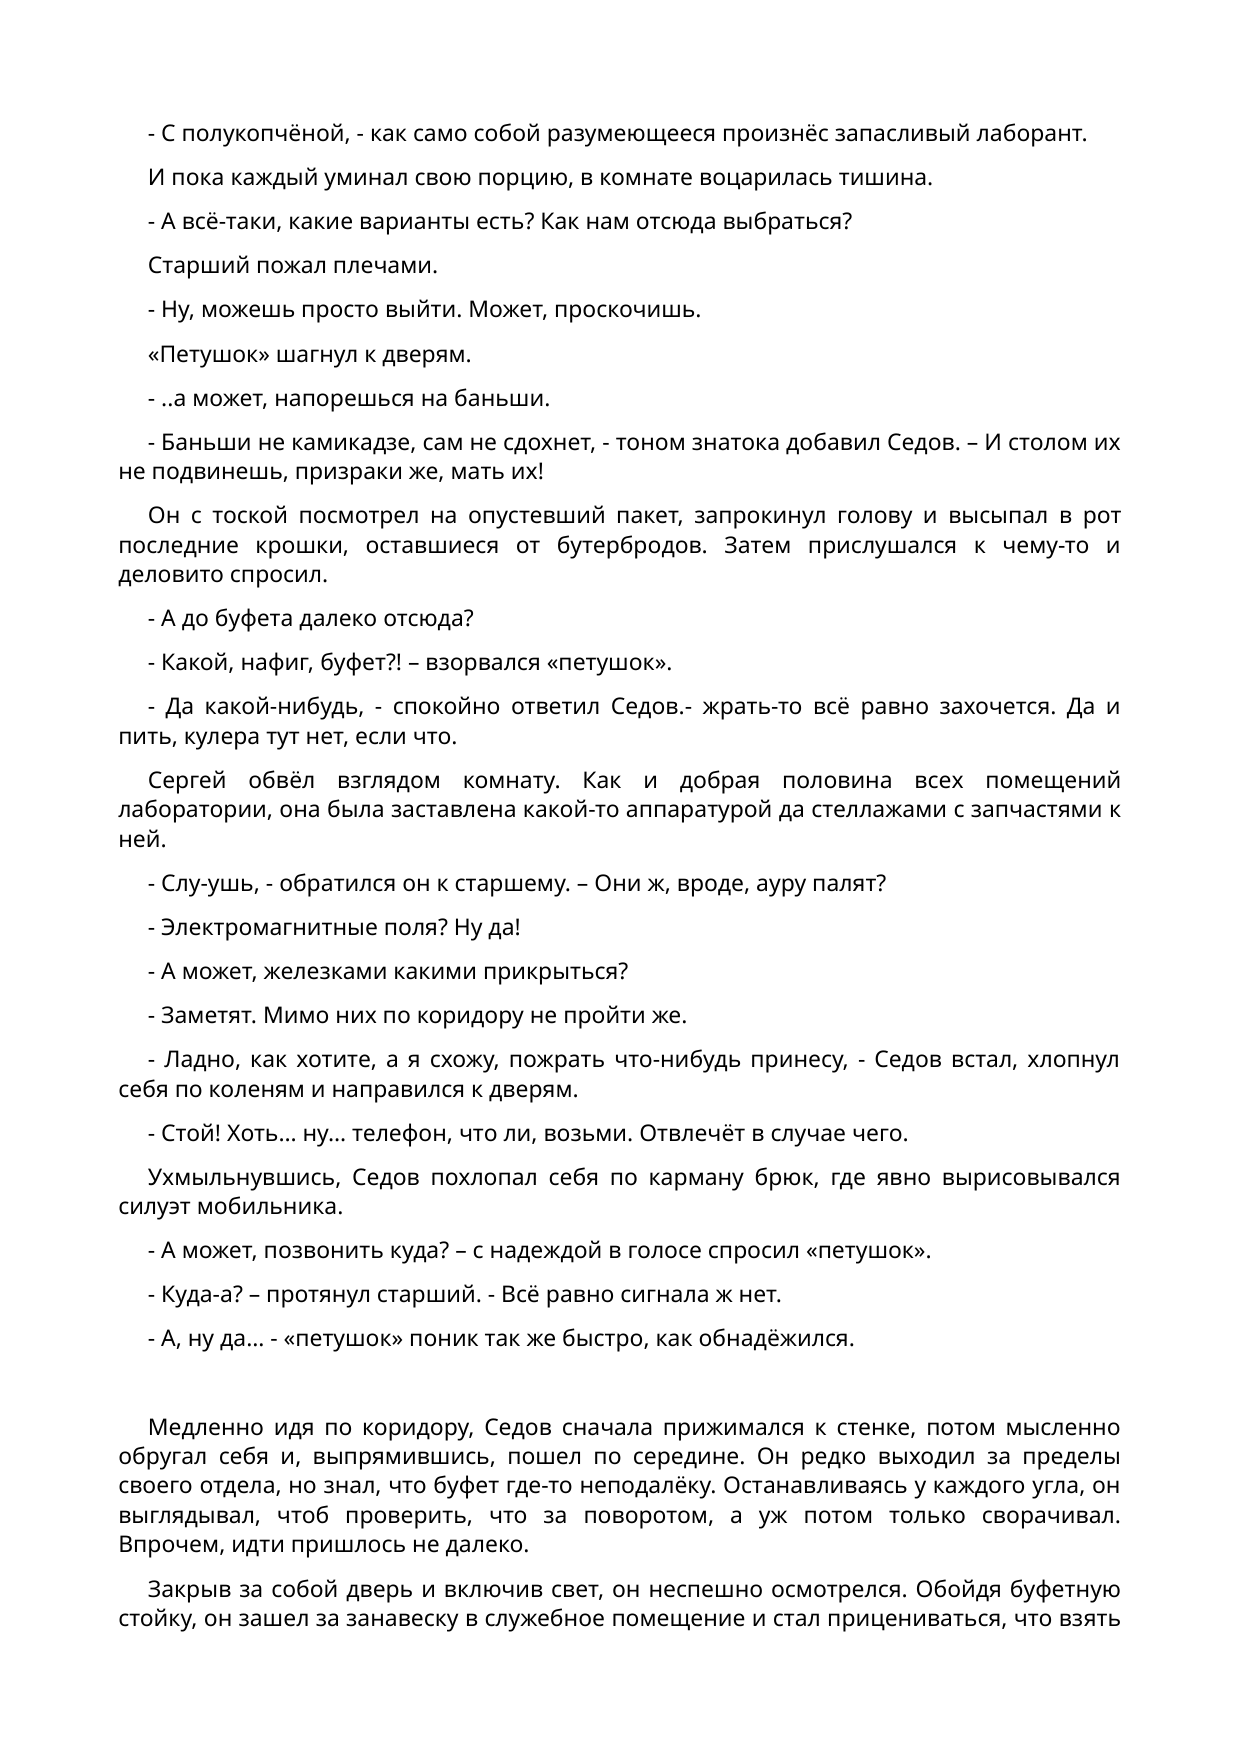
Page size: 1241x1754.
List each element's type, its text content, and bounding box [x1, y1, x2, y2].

text - Заметят. Мимо них по коридору не пройти же. [118, 1000, 1122, 1029]
text - Стой! Хоть… ну… телефон, что ли, возьми. Отвлечёт в случае чего. [118, 1118, 1122, 1147]
text - Ладно, как хотите, а я схожу, пожрать что-нибудь принесу, - Седов встал, хлопнул себя по коленям и направился к дверям. [118, 1044, 1122, 1103]
text - Да какой-нибудь, - спокойно ответил Седов.- жрать-то всё равно захочется. Да и пить, кулера тут нет, если что. [118, 691, 1122, 750]
text Сергей обвёл взглядом комнату. Как и добрая половина всех помещений лаборатории, она была заставлена какой-то аппаратурой да стеллажами с запчастями к ней. [118, 765, 1122, 853]
text - Слу-ушь, - обратился он к старшему. – Они ж, вроде, ауру палят? [118, 868, 1122, 897]
text - А может, железками какими прикрыться? [118, 956, 1122, 985]
text Старший пожал плечами. [118, 250, 1122, 280]
text Он с тоской посмотрел на опустевший пакет, запрокинул голову и высыпал в рот последние крошки, оставшиеся от бутербродов. Затем прислушался к чему-то и деловито спросил. [118, 500, 1122, 588]
text - Электромагнитные поля? Ну да! [118, 912, 1122, 941]
text Медленно идя по коридору, Седов сначала прижимался к стенке, потом мысленно обругал себя и, выпрямившись, пошел по середине. Он редко выходил за пределы своего отдела, но знал, что буфет где-то неподалёку. Останавливаясь у каждого угла, он выглядывал, чтоб проверить, что за поворотом, а уж потом только сворачивал. Впрочем, идти пришлось не далеко. [118, 1411, 1122, 1559]
text - А может, позвонить куда? – с надеждой в голосе спросил «петушок». [118, 1235, 1122, 1265]
text И пока каждый уминал свою порцию, в комнате воцарилась тишина. [118, 162, 1122, 192]
text - Баньши не камикадзе, сам не сдохнет, - тоном знатока добавил Седов. – И столом их не подвинешь, призраки же, мать их! [118, 427, 1122, 486]
text «Петушок» шагнул к дверям. [118, 338, 1122, 368]
text - Ну, можешь просто выйти. Может, проскочишь. [118, 294, 1122, 324]
text - ..а может, напорешься на баньши. [118, 382, 1122, 412]
text - С полукопчёной, - как само собой разумеющееся произнёс запасливый лаборант. [118, 118, 1122, 148]
text - А всё-таки, какие варианты есть? Как нам отсюда выбраться? [118, 206, 1122, 236]
text - Какой, нафиг, буфет?! – взорвался «петушок». [118, 647, 1122, 677]
text - А, ну да… - «петушок» поник так же быстро, как обнадёжился. [118, 1323, 1122, 1353]
text - А до буфета далеко отсюда? [118, 603, 1122, 633]
text Закрыв за собой дверь и включив свет, он неспешно осмотрелся. Обойдя буфетную стойку, он зашел за занавеску в служебное помещение и стал прицениваться, что взять [118, 1573, 1122, 1632]
text Ухмыльнувшись, Седов похлопал себя по карману брюк, где явно вырисовывался силуэт мобильника. [118, 1162, 1122, 1221]
text - Куда-а? – протянул старший. - Всё равно сигнала ж нет. [118, 1279, 1122, 1309]
